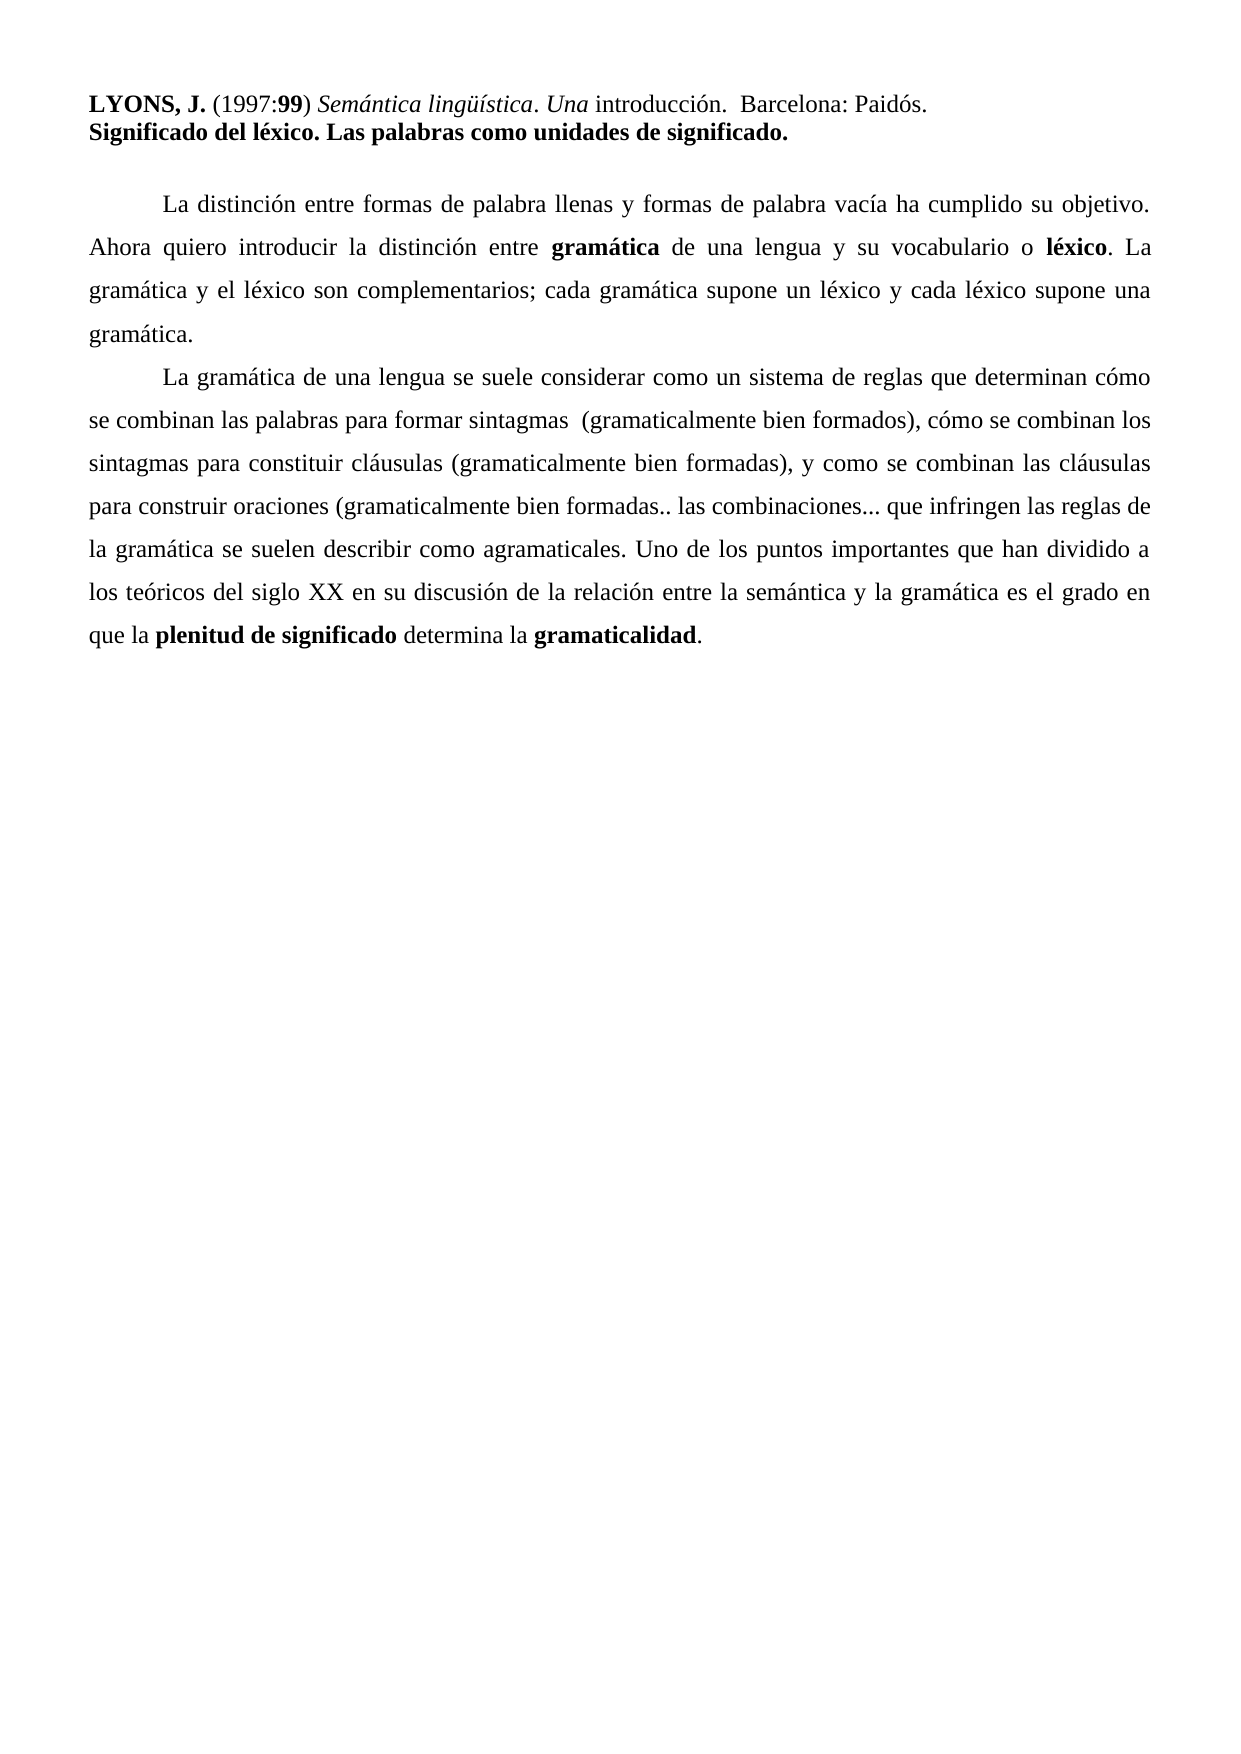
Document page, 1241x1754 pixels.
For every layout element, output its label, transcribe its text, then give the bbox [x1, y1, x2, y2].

text Significado del léxico. Las palabras como unidades de significado. [89, 117, 1152, 146]
text La distinción entre formas de palabra llenas y formas de palabra vacía ha cumplido su objetivo. Ahora quiero introducir la distinción entre gramática de una lengua y su vocabulario o léxico. La gramática y el léxico son complementarios; cada gramática supone un léxico y cada léxico supone una gramática. [89, 189, 1152, 347]
text LYONS, J. (1997:99) Semántica lingüística. Una introducción. Barcelona: Paidós. [89, 89, 1152, 117]
text La gramática de una lengua se suele considerar como un sistema de reglas que determinan cómo se combinan las palabras para formar sintagmas (gramaticalmente bien formados), cómo se combinan los sintagmas para constituir cláusulas (gramaticalmente bien formadas), y como se combinan las cláusulas para construir oraciones (gramaticalmente bien formadas.. las combinaciones... que infringen las reglas de la gramática se suelen describir como agramaticales. Uno de los puntos importantes que han dividido a los teóricos del siglo XX en su discusión de la relación entre la semántica y la gramática es el grado en que la plenitud de significado determina la gramaticalidad. [89, 362, 1152, 649]
